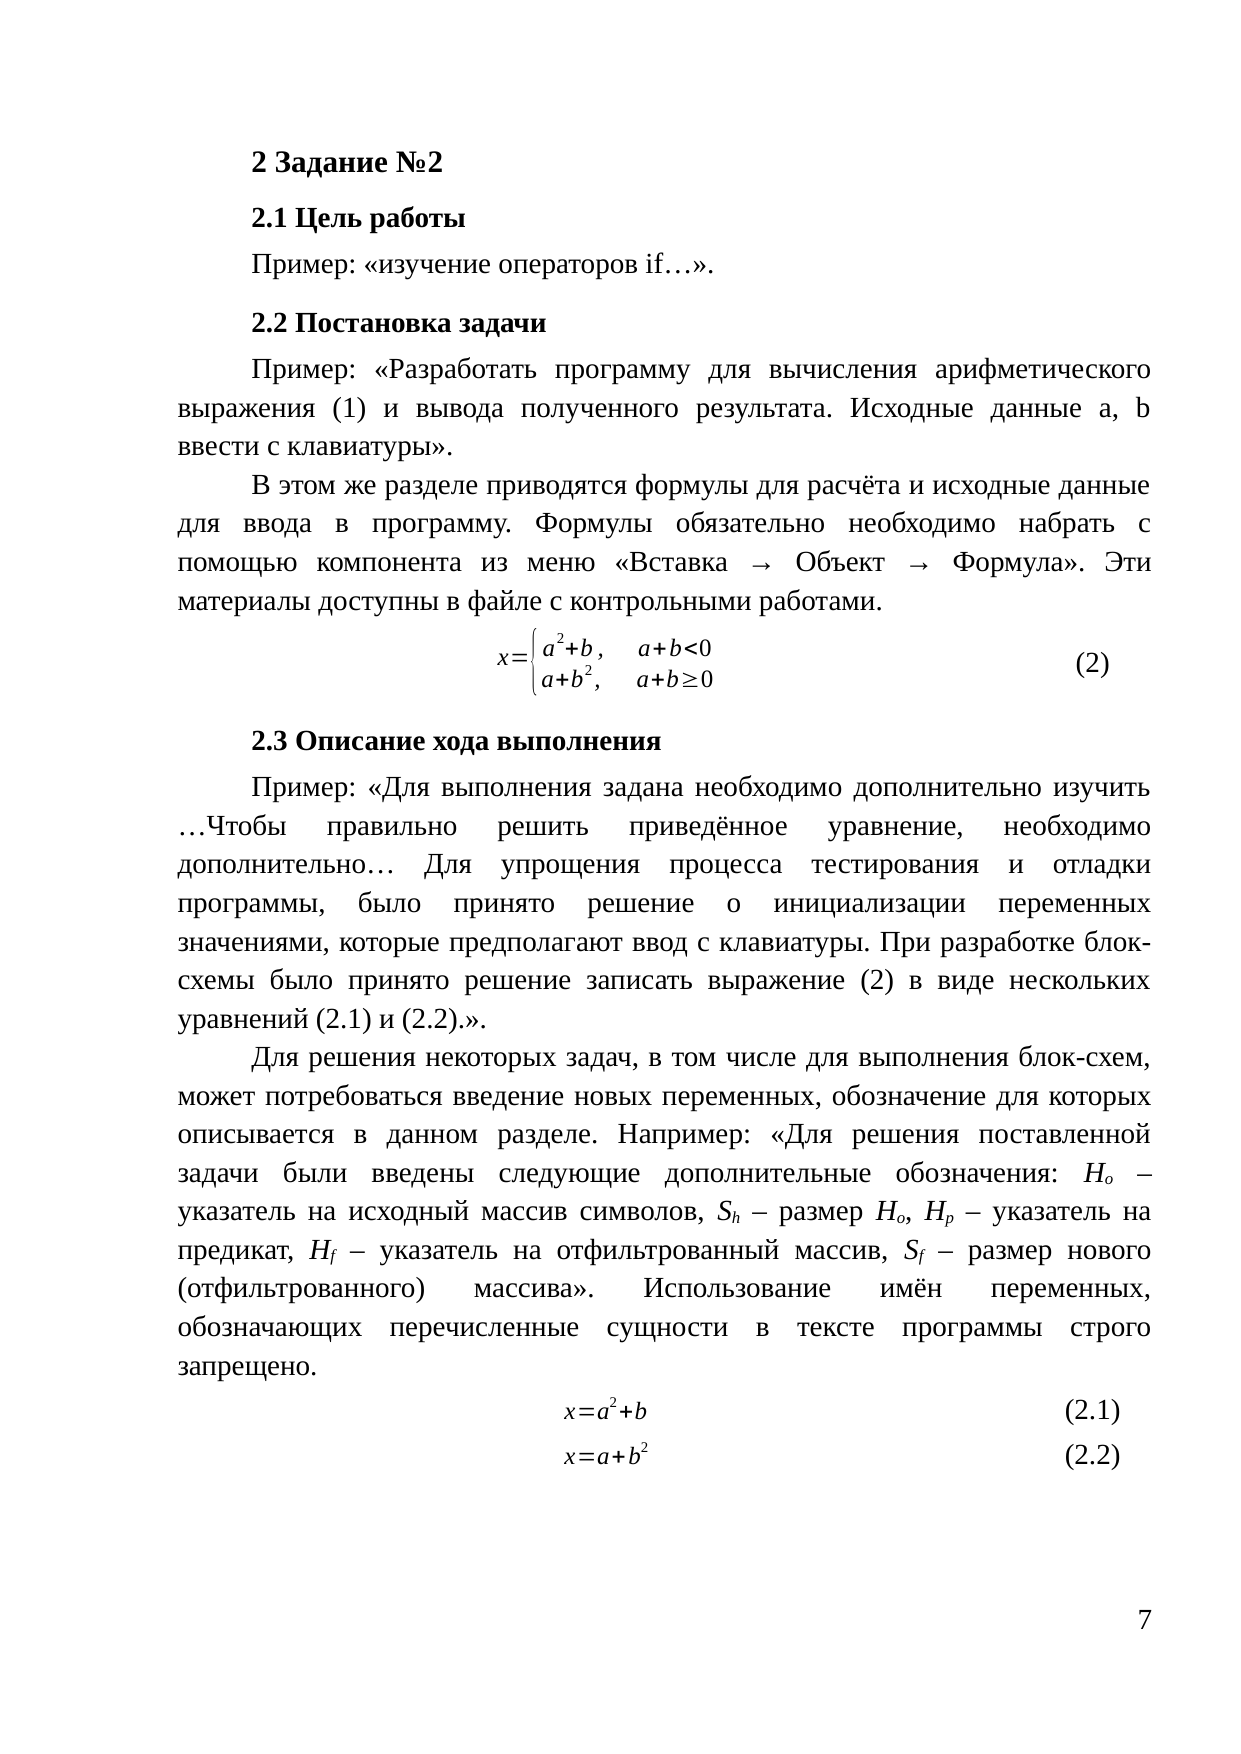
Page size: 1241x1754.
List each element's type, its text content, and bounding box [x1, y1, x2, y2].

text В этом же разделе приводятся формулы для расчёта и исходные данные для ввода в программу. Формулы обязательно необходимо набрать с помощью компонента из меню «Вставка → Объект → Формула». Эти материалы доступны в файле с контрольными работами. [177, 467, 1152, 616]
table_header [177, 1386, 1033, 1431]
table_cell [177, 1431, 1033, 1476]
table_header [177, 621, 1033, 703]
subtitle 2 Задание №2 [177, 143, 1152, 179]
subtitle 2.1 Цель работы [177, 200, 1152, 233]
text Пример: «Для выполнения задана необходимо дополнительно изучить …Чтобы правильно решить приведённое уравнение, необходимо дополнительно… Для упрощения процесса тестирования и отладки программы, было принято решение о инициализации переменных значениями, которые предполагают ввод с клавиатуры. При разработке блок-схемы было принято решение записать выражение (2) в виде нескольких уравнений (2.1) и (2.2).». [177, 769, 1152, 1034]
subtitle 2.2 Постановка задачи [177, 305, 1152, 339]
text Пример: «Разработать программу для вычисления арифметического выражения (1) и вывода полученного результата. Исходные данные a, b ввести с клавиатуры». [177, 351, 1152, 462]
table_header (2.1) [1033, 1386, 1152, 1431]
text Для решения некоторых задач, в том числе для выполнения блок-схем, может потребоваться введение новых переменных, обозначение для которых описывается в данном разделе. Например: «Для решения поставленной задачи были введены следующие дополнительные обозначения: Ho – указатель на исходный массив символов, Sh – размер Ho, Hp – указатель на предикат, Hf – указатель на отфильтрованный массив, Sf – размер нового (отфильтрованного) массива». Использование имён переменных, обозначающих перечисленные сущности в тексте программы строго запрещено. [177, 1039, 1152, 1381]
text Пример: «изучение операторов if…». [177, 246, 1152, 279]
table_header (2) [1033, 621, 1152, 703]
table_cell (2.2) [1033, 1431, 1152, 1476]
subtitle 2.3 Описание хода выполнения [177, 723, 1152, 757]
